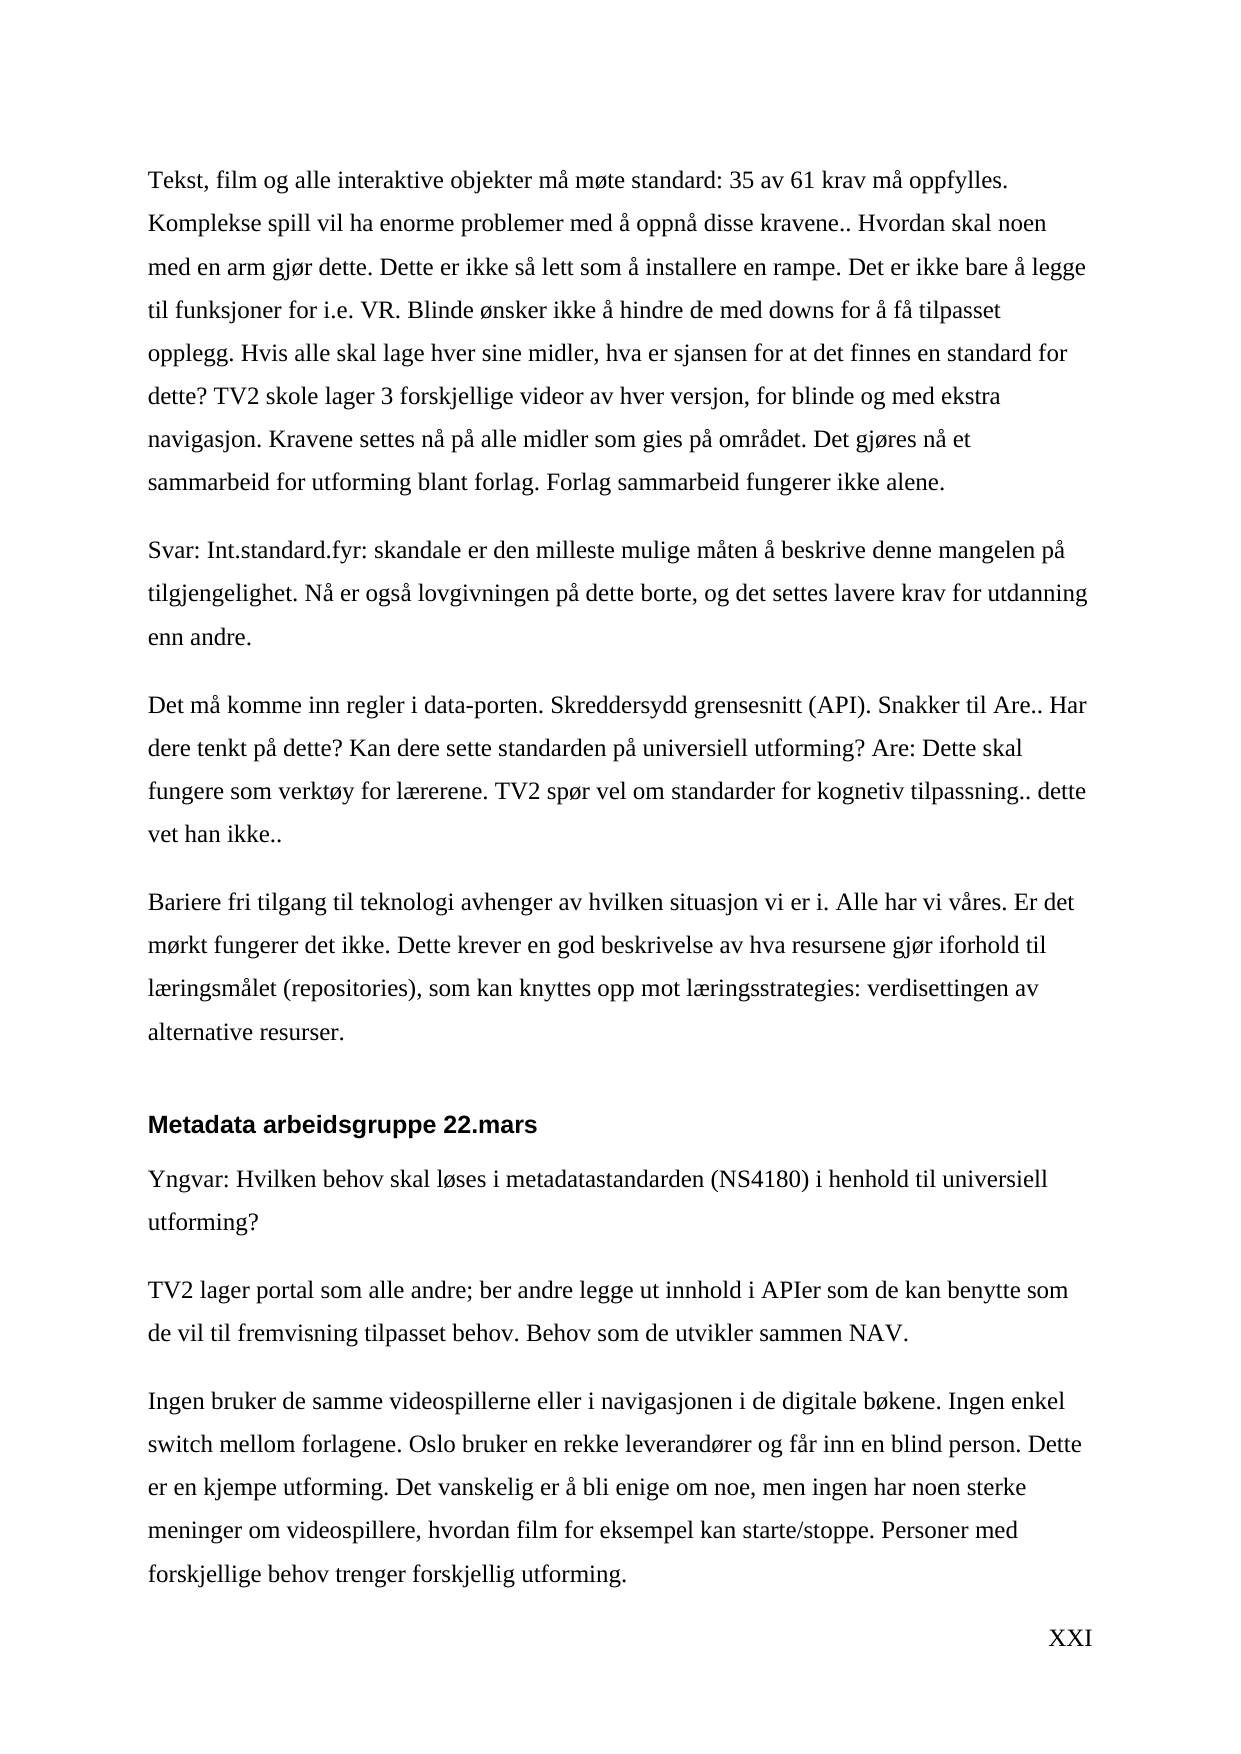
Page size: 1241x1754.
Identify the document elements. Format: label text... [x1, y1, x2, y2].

text Ingen bruker de samme videospillerne eller i navigasjonen i de digitale bøkene. Ingen enkel switch mellom forlagene. Oslo bruker en rekke leverandører og får inn en blind person. Dette er en kjempe utforming. Det vanskelig er å bli enige om noe, men ingen har noen sterke meninger om videospillere, hvordan film for eksempel kan starte/stoppe. Personer med forskjellige behov trenger forskjellig utforming. [148, 1386, 1092, 1587]
text Tekst, film og alle interaktive objekter må møte standard: 35 av 61 krav må oppfylles. Komplekse spill vil ha enorme problemer med å oppnå disse kravene.. Hvordan skal noen med en arm gjør dette. Dette er ikke så lett som å installere en rampe. Det er ikke bare å legge til funksjoner for i.e. VR. Blinde ønsker ikke å hindre de med downs for å få tilpasset opplegg. Hvis alle skal lage hver sine midler, hva er sjansen for at det finnes en standard for dette? TV2 skole lager 3 forskjellige videor av hver versjon, for blinde og med ekstra navigasjon. Kravene settes nå på alle midler som gies på området. Det gjøres nå et sammarbeid for utforming blant forlag. Forlag sammarbeid fungerer ikke alene. [148, 165, 1092, 496]
text Bariere fri tilgang til teknologi avhenger av hvilken situasjon vi er i. Alle har vi våres. Er det mørkt fungerer det ikke. Dette krever en god beskrivelse av hva resursene gjør iforhold til læringsmålet (repositories), som kan knyttes opp mot læringsstrategies: verdisettingen av alternative resurser. [148, 887, 1092, 1045]
text Yngvar: Hvilken behov skal løses i metadatastandarden (NS4180) i henhold til universiell utforming? [148, 1164, 1092, 1236]
text Metadata arbeidsgruppe 22.mars [148, 1110, 1092, 1138]
text Svar: Int.standard.fyr: skandale er den milleste mulige måten å beskrive denne mangelen på tilgjengelighet. Nå er også lovgivningen på dette borte, og det settes lavere krav for utdanning enn andre. [148, 535, 1092, 650]
text TV2 lager portal som alle andre; ber andre legge ut innhold i APIer som de kan benytte som de vil til fremvisning tilpasset behov. Behov som de utvikler sammen NAV. [148, 1275, 1092, 1347]
text Det må komme inn regler i data-porten. Skreddersydd grensesnitt (API). Snakker til Are.. Har dere tenkt på dette? Kan dere sette standarden på universiell utforming? Are: Dette skal fungere som verktøy for lærerene. TV2 spør vel om standarder for kognetiv tilpassning.. dette vet han ikke.. [148, 690, 1092, 848]
